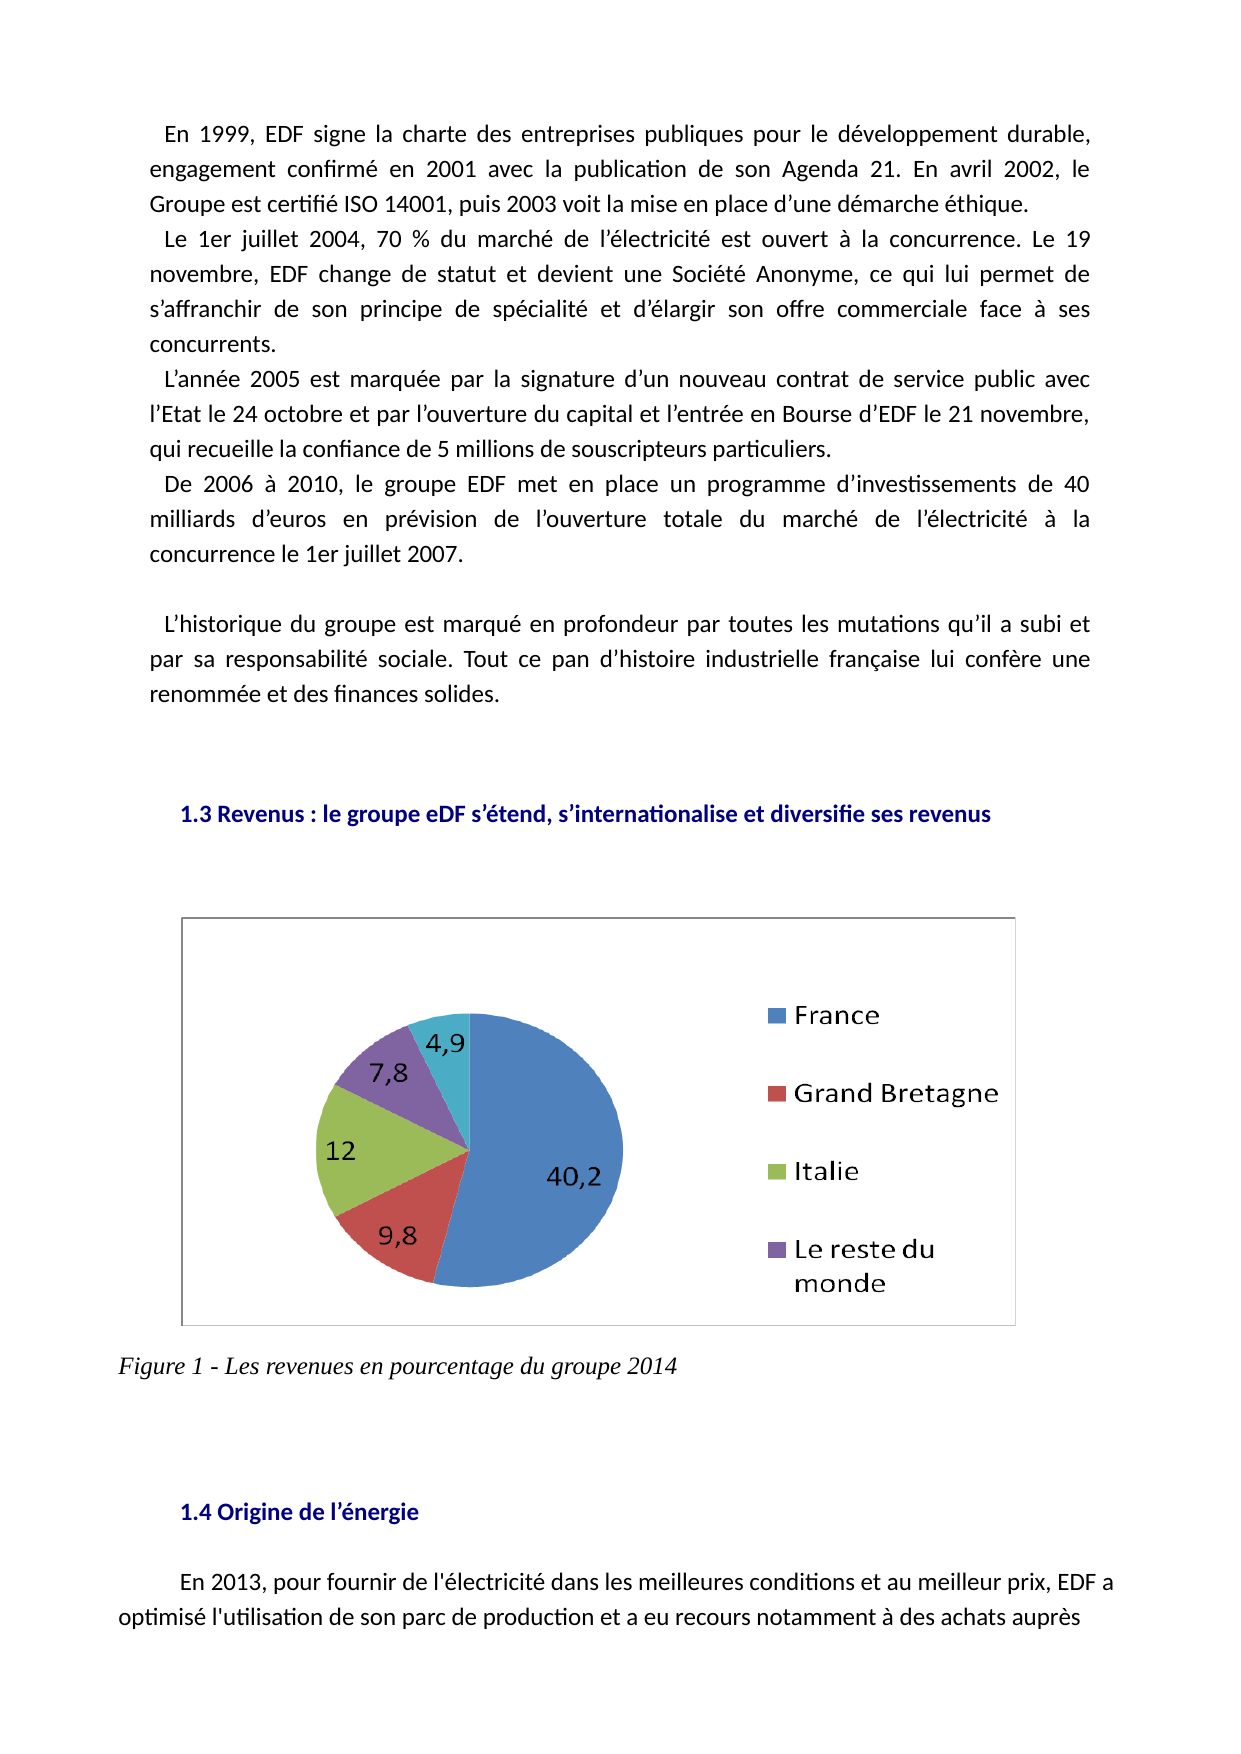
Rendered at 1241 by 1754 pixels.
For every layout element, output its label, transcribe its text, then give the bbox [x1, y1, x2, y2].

text Le 1er juillet 2004, 70 % du marché de l’électricité est ouvert à la concurrence. Le 19 novembre, EDF change de statut et devient une Société Anonyme, ce qui lui permet de s’affranchir de son principe de spécialité et d’élargir son offre commerciale face à ses concurrents. [149, 223, 1092, 359]
text De 2006 à 2010, le groupe EDF met en place un programme d’investissements de 40 milliards d’euros en prévision de l’ouverture totale du marché de l’électricité à la concurrence le 1er juillet 2007. [149, 468, 1092, 569]
text L’historique du groupe est marqué en profondeur par toutes les mutations qu’il a subi et par sa responsabilité sociale. Tout ce pan d’histoire industrielle française lui confère une renommée et des finances solides. [149, 608, 1092, 709]
text Figure 1 - Les revenues en pourcentage du groupe 2014 [118, 1351, 1122, 1380]
text En 2013, pour fournir de l'électricité dans les meilleures conditions et au meilleur prix, EDF a optimisé l'utilisation de son parc de production et a eu recours notamment à des achats auprès [118, 1566, 1122, 1632]
text En 1999, EDF signe la charte des entreprises publiques pour le développement durable, engagement confirmé en 2001 avec la publication de son Agenda 21. En avril 2002, le Groupe est certifié ISO 14001, puis 2003 voit la mise en place d’une démarche éthique. [149, 118, 1092, 219]
subtitle 1.4 Origine de l’énergie [179, 1496, 1077, 1527]
text L’année 2005 est marquée par la signature d’un nouveau contrat de service public avec l’Etat le 24 octobre et par l’ouverture du capital et l’entrée en Bourse d’EDF le 21 novembre, qui recueille la confiance de 5 millions de souscripteurs particuliers. [149, 363, 1092, 464]
subtitle 1.3 Revenus : le groupe eDF s’étend, s’internationalise et diversifie ses revenus [179, 798, 1077, 829]
